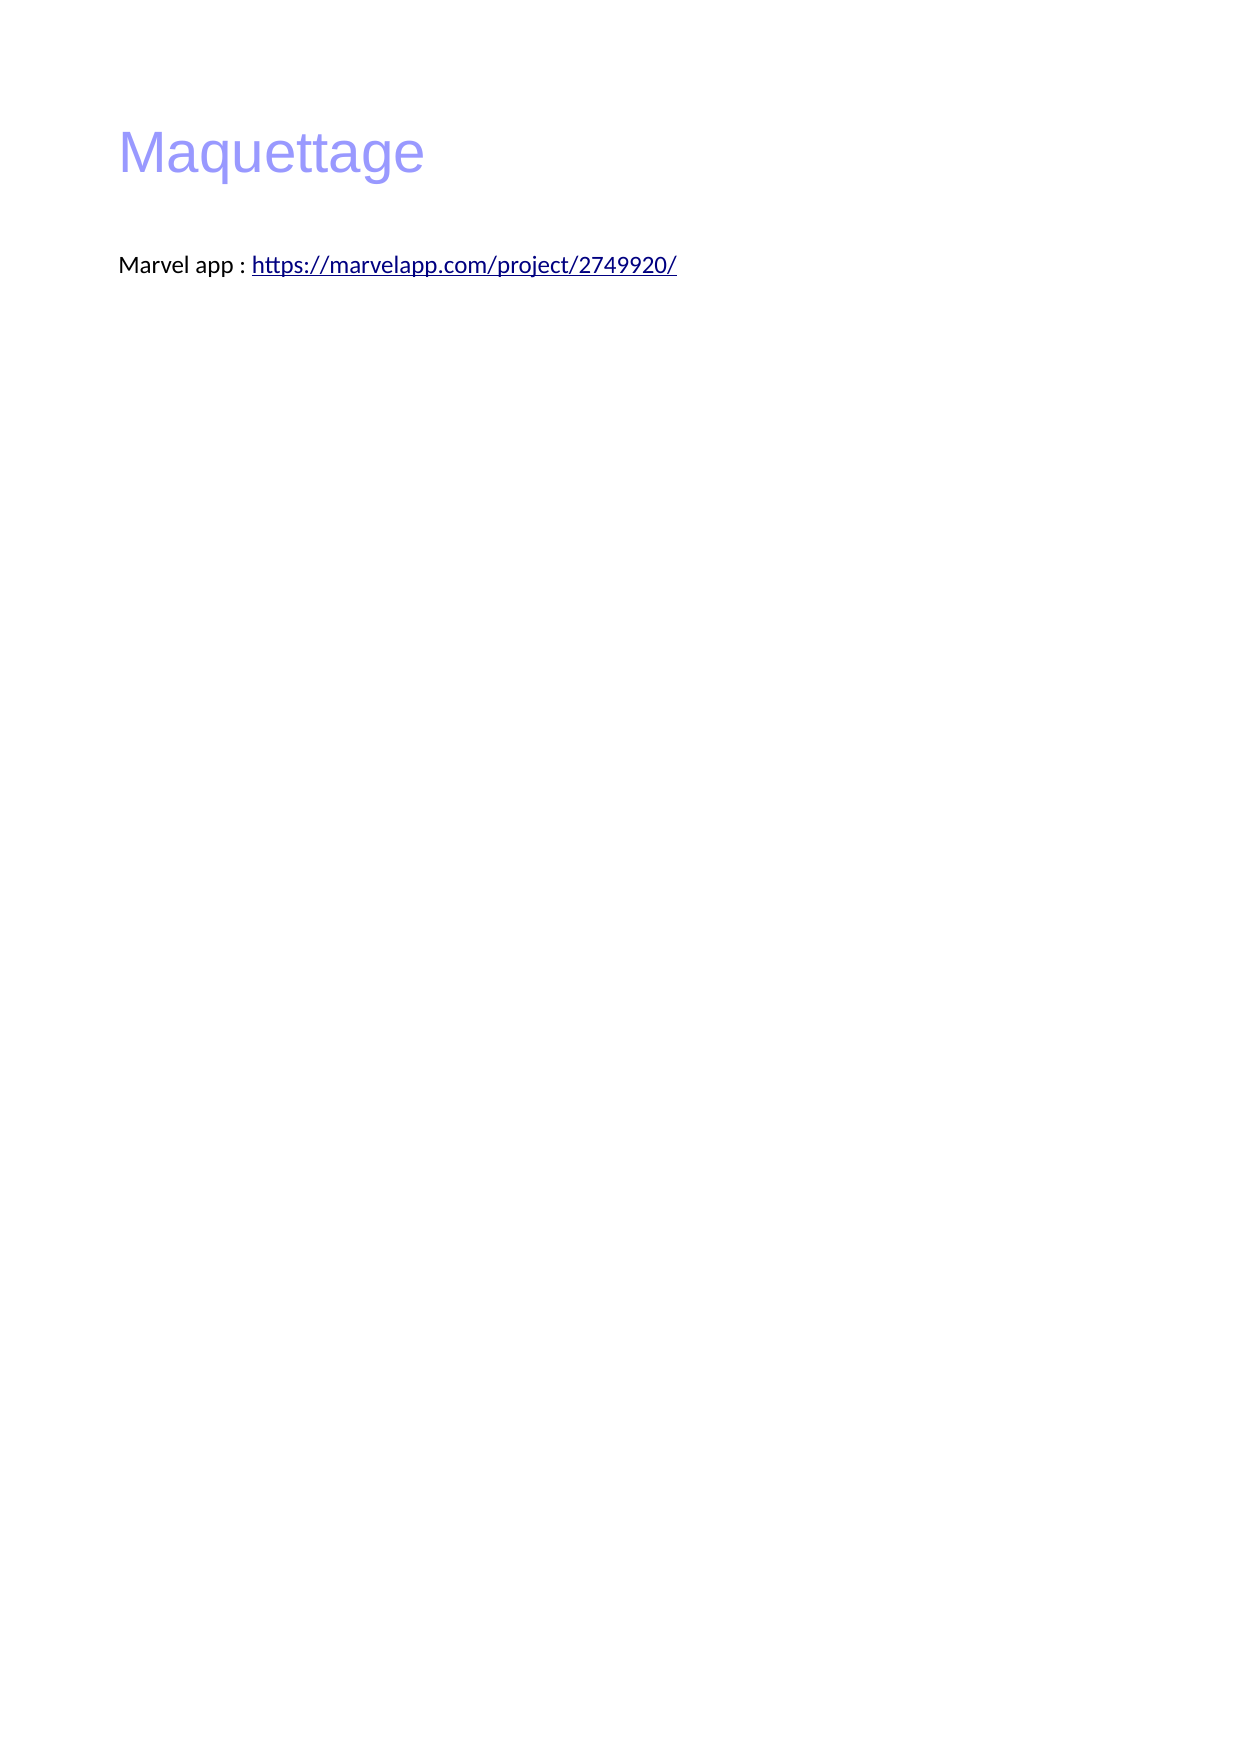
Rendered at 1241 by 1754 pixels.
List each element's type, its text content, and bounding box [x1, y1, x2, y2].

subtitle Maquettage [118, 118, 1122, 185]
text Marvel app : https://marvelapp.com/project/2749920/ [118, 249, 1122, 279]
